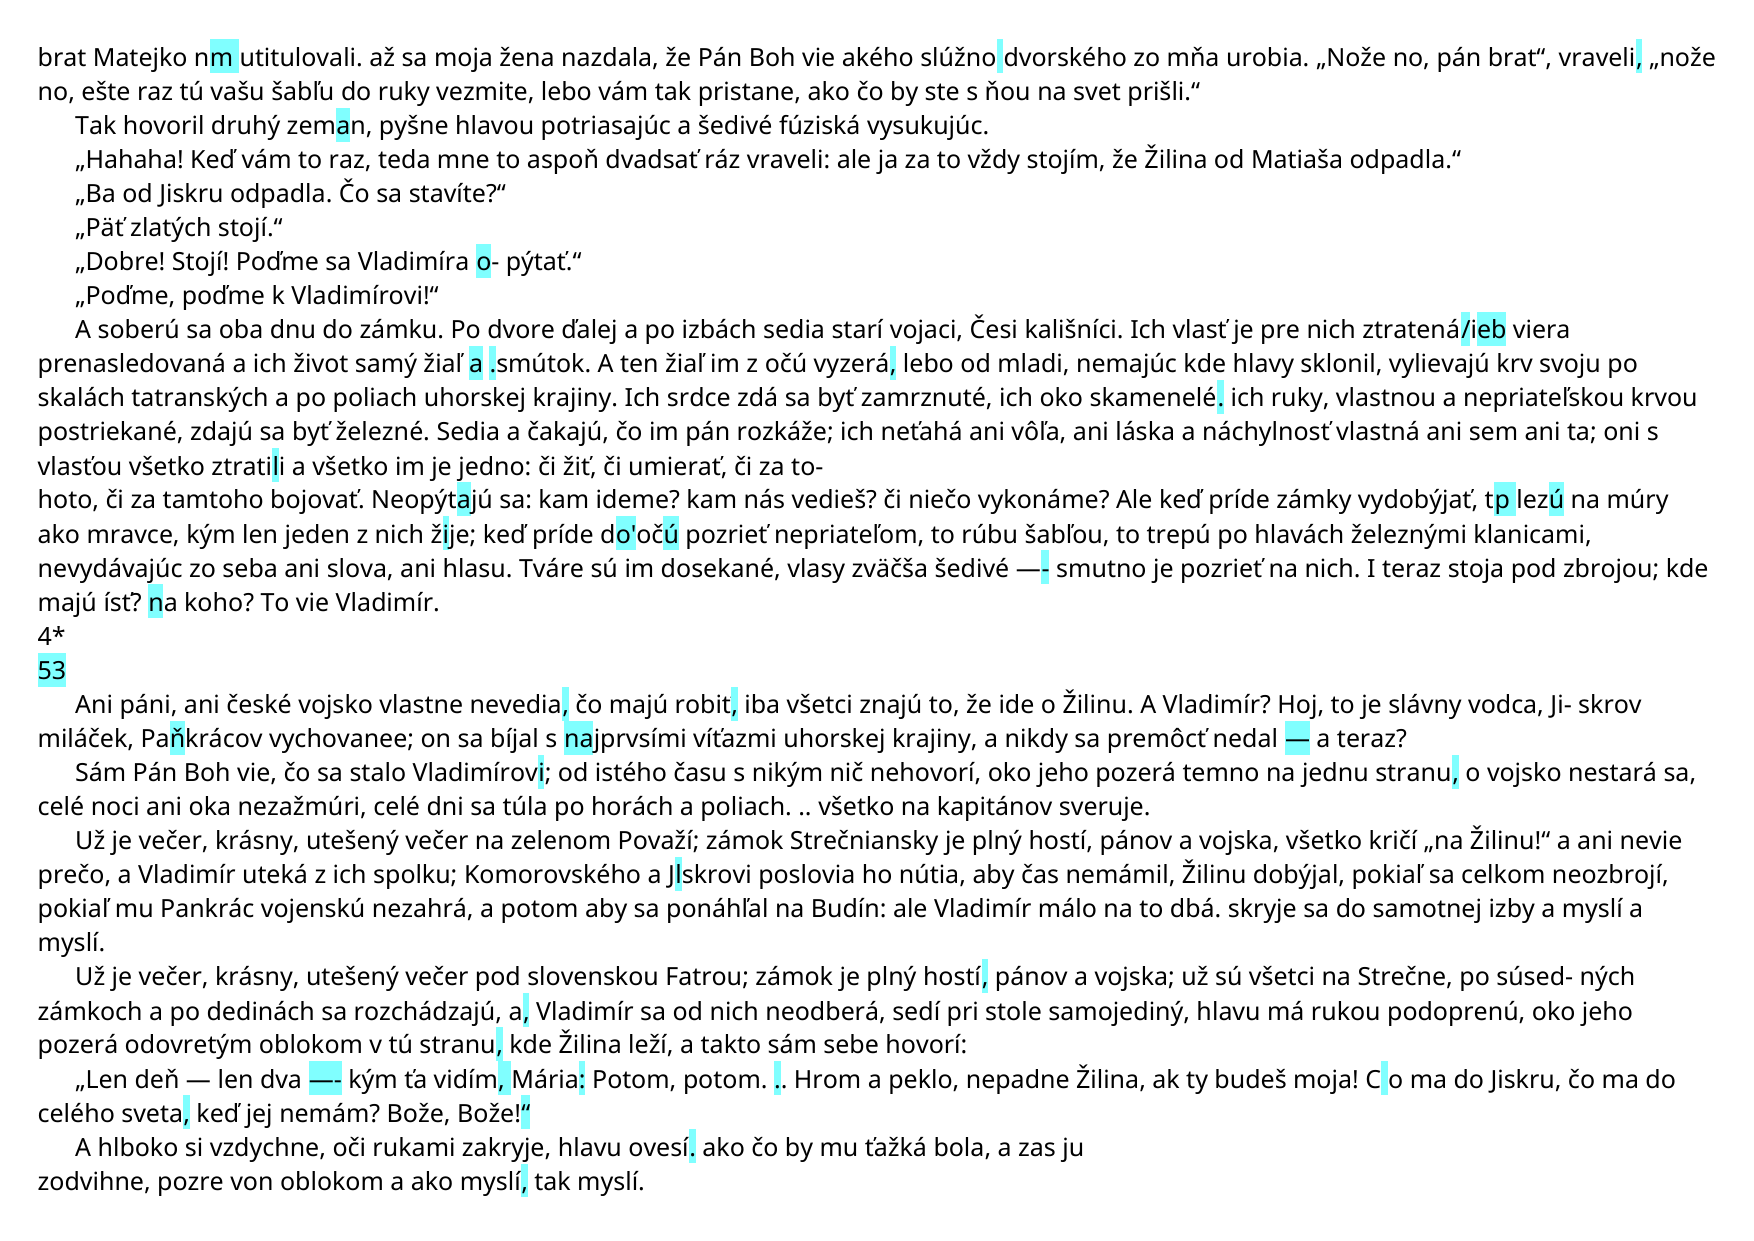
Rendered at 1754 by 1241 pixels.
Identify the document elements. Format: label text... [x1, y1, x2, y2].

text zodvihne, pozre von oblokom a ako myslí, tak myslí. [37, 1163, 1716, 1197]
text „Ba od Jiskru odpadla. Čo sa stavíte?“ [37, 176, 1716, 210]
text „Dobre! Stojí! Poďme sa Vladimíra o- pýtať.“ [37, 244, 1716, 278]
text A hlboko si vzdychne, oči rukami zakryje, hlavu ovesí. ako čo by mu ťažká bola, a zas ju [37, 1129, 1716, 1163]
text „Hahaha! Keď vám to raz, teda mne to aspoň dvadsať ráz vraveli: ale ja za to vždy stojím, že Žilina od Matiaša odpadla.“ [37, 142, 1716, 176]
text Už je večer, krásny, utešený večer na zelenom Považí; zámok Strečniansky je plný hostí, pánov a vojska, všetko kričí „na Žilinu!“ a ani nevie prečo, a Vladimír uteká z ich spolku; Komorovského a Jlskrovi poslovia ho nútia, aby čas nemámil, Žilinu dobýjal, pokiaľ sa celkom neozbrojí, pokiaľ mu Pankrác vojenskú nezahrá, a potom aby sa ponáhľal na Budín: ale Vladimír málo na to dbá. skryje sa do samotnej izby a myslí a myslí. [37, 823, 1716, 959]
text brat Matejko nm utitulovali. až sa moja žena nazdala, že Pán Boh vie akého slúžno dvorského zo mňa urobia. „Nože no, pán brat“, vraveli, „nože no, ešte raz tú vašu šabľu do ruky vezmite, lebo vám tak pristane, ako čo by ste s ňou na svet prišli.“ [37, 39, 1716, 107]
text „Päť zlatých stojí.“ [37, 210, 1716, 244]
text 4* [37, 618, 1716, 652]
text Už je večer, krásny, utešený večer pod slovenskou Fatrou; zámok je plný hostí, pánov a vojska; už sú všetci na Strečne, po súsed- ných zámkoch a po dedinách sa rozchádzajú, a, Vladimír sa od nich neodberá, sedí pri stole samojediný, hlavu má rukou podoprenú, oko jeho pozerá odovretým oblokom v tú stranu, kde Žilina leží, a takto sám sebe hovorí: [37, 959, 1716, 1061]
text Tak hovoril druhý zeman, pyšne hlavou potriasajúc a šedivé fúziská vysukujúc. [37, 107, 1716, 142]
text Sám Pán Boh vie, čo sa stalo Vladimírovi; od istého času s nikým nič nehovorí, oko jeho pozerá temno na jednu stranu, o vojsko nestará sa, celé noci ani oka nezažmúri, celé dni sa túla po horách a poliach. .. všetko na kapitánov sveruje. [37, 755, 1716, 823]
text prenasledovaná a ich život samý žiaľ a .smútok. A ten žiaľ im z očú vyzerá, lebo od mladi, nemajúc kde hlavy sklonil, vylievajú krv svoju po skalách tatranských a po poliach uhorskej krajiny. Ich srdce zdá sa byť zamrznuté, ich oko skamenelé. ich ruky, vlastnou a nepriateľskou krvou postriekané, zdajú sa byť železné. Sedia a čakajú, čo im pán rozkáže; ich neťahá ani vôľa, ani láska a náchylnosť vlastná ani sem ani ta; oni s vlasťou všetko ztratili a všetko im je jedno: či žiť, či umierať, či za to- [37, 346, 1716, 482]
text A soberú sa oba dnu do zámku. Po dvore ďalej a po izbách sedia starí vojaci, Česi kališníci. Ich vlasť je pre nich ztratená/ieb viera [37, 312, 1716, 346]
text „Poďme, poďme k Vladimírovi!“ [37, 278, 1716, 312]
text hoto, či za tamtoho bojovať. Neopýtajú sa: kam ideme? kam nás vedieš? či niečo vykonáme? Ale keď príde zámky vydobýjať, tp lezú na múry ako mravce, kým len jeden z nich žije; keď príde do'očú pozrieť nepriateľom, to rúbu šabľou, to trepú po hlavách železnými klanicami, nevydávajúc zo seba ani slova, ani hlasu. Tváre sú im dosekané, vlasy zväčša šedivé —- smutno je pozrieť na nich. I teraz stoja pod zbrojou; kde majú ísť? na koho? To vie Vladimír. [37, 482, 1716, 618]
text 53 [37, 652, 1716, 687]
text Ani páni, ani české vojsko vlastne nevedia, čo majú robiť, iba všetci znajú to, že ide o Žilinu. A Vladimír? Hoj, to je slávny vodca, Ji- skrov miláček, Paňkrácov vychovanee; on sa bíjal s najprvsími víťazmi uhorskej krajiny, a nikdy sa premôcť nedal — a teraz? [37, 687, 1716, 755]
text „Len deň — len dva —- kým ťa vidím, Mária: Potom, potom. .. Hrom a peklo, nepadne Žilina, ak ty budeš moja! C o ma do Jiskru, čo ma do celého sveta, keď jej nemám? Bože, Bože!“ [37, 1061, 1716, 1129]
